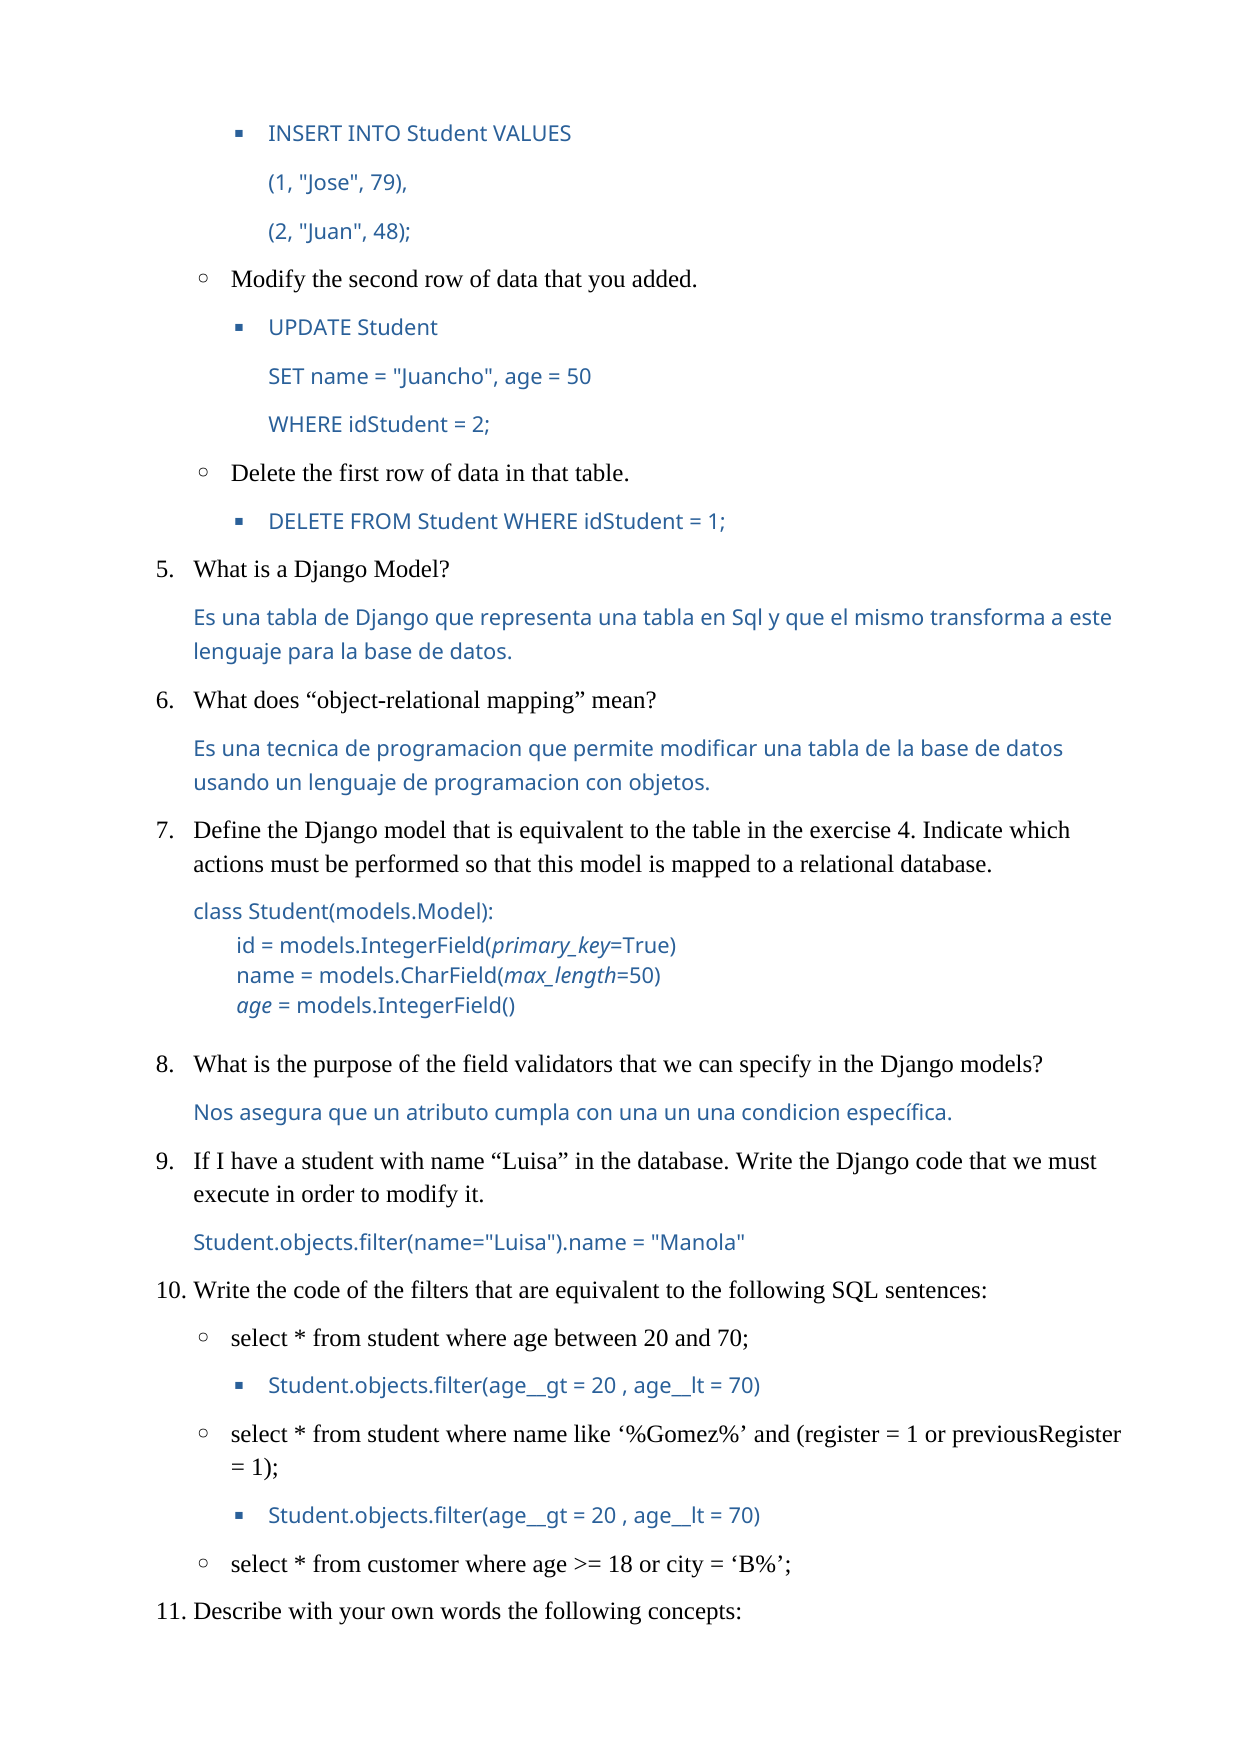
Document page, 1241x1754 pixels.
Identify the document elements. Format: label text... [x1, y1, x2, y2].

list (1, "Jose", 79), [231, 167, 1122, 197]
list Es una tecnica de programacion que permite modificar una tabla de la base de datos usando un lenguaje de programacion con objetos. [156, 733, 1122, 797]
list Modify the second row of data that you added. [193, 264, 1122, 293]
text age = models.IntegerField() [236, 990, 1122, 1020]
list If I have a student with name “Luisa” in the database. Write the Django code that we must execute in order to modify it. [156, 1146, 1122, 1208]
list Describe with your own words the following concepts: [156, 1596, 1122, 1625]
list What is a Django Model? [156, 554, 1122, 583]
list What is the purpose of the field validators that we can specify in the Django models? [156, 1049, 1122, 1078]
list select * from student where age between 20 and 70; [193, 1323, 1122, 1352]
list Es una tabla de Django que representa una tabla en Sql y que el mismo transforma a este lenguaje para la base de datos. [156, 602, 1122, 666]
list class Student(models.Model): [156, 896, 1122, 926]
text id = models.IntegerField(primary_key=True) [236, 930, 1122, 960]
list SET name = "Juancho", age = 50 [231, 361, 1122, 391]
list Student.objects.filter(age__gt = 20 , age__lt = 70) [231, 1371, 1122, 1400]
list select * from customer where age >= 18 or city = ‘B%’; [193, 1549, 1122, 1577]
list DELETE FROM Student WHERE idStudent = 1; [231, 506, 1122, 536]
list INSERT INTO Student VALUES [231, 118, 1122, 148]
list Student.objects.filter(name="Luisa").name = "Manola" [156, 1227, 1122, 1256]
list Define the Django model that is equivalent to the table in the exercise 4. Indicate which actions must be performed so that this model is mapped to a relational database. [156, 816, 1122, 877]
list (2, "Juan", 48); [231, 216, 1122, 245]
list What does “object-relational mapping” mean? [156, 685, 1122, 714]
list Delete the first row of data in that table. [193, 458, 1122, 487]
list select * from student where name like ‘%Gomez%’ and (register = 1 or previousRegister = 1); [193, 1419, 1122, 1481]
list Nos asegura que un atributo cumpla con una un una condicion específica. [156, 1097, 1122, 1127]
list Write the code of the filters that are equivalent to the following SQL sentences: [156, 1275, 1122, 1304]
list UPDATE Student [231, 312, 1122, 342]
list WHERE idStudent = 2; [231, 409, 1122, 439]
text name = models.CharField(max_length=50) [236, 960, 1122, 990]
list Student.objects.filter(age__gt = 20 , age__lt = 70) [231, 1500, 1122, 1530]
